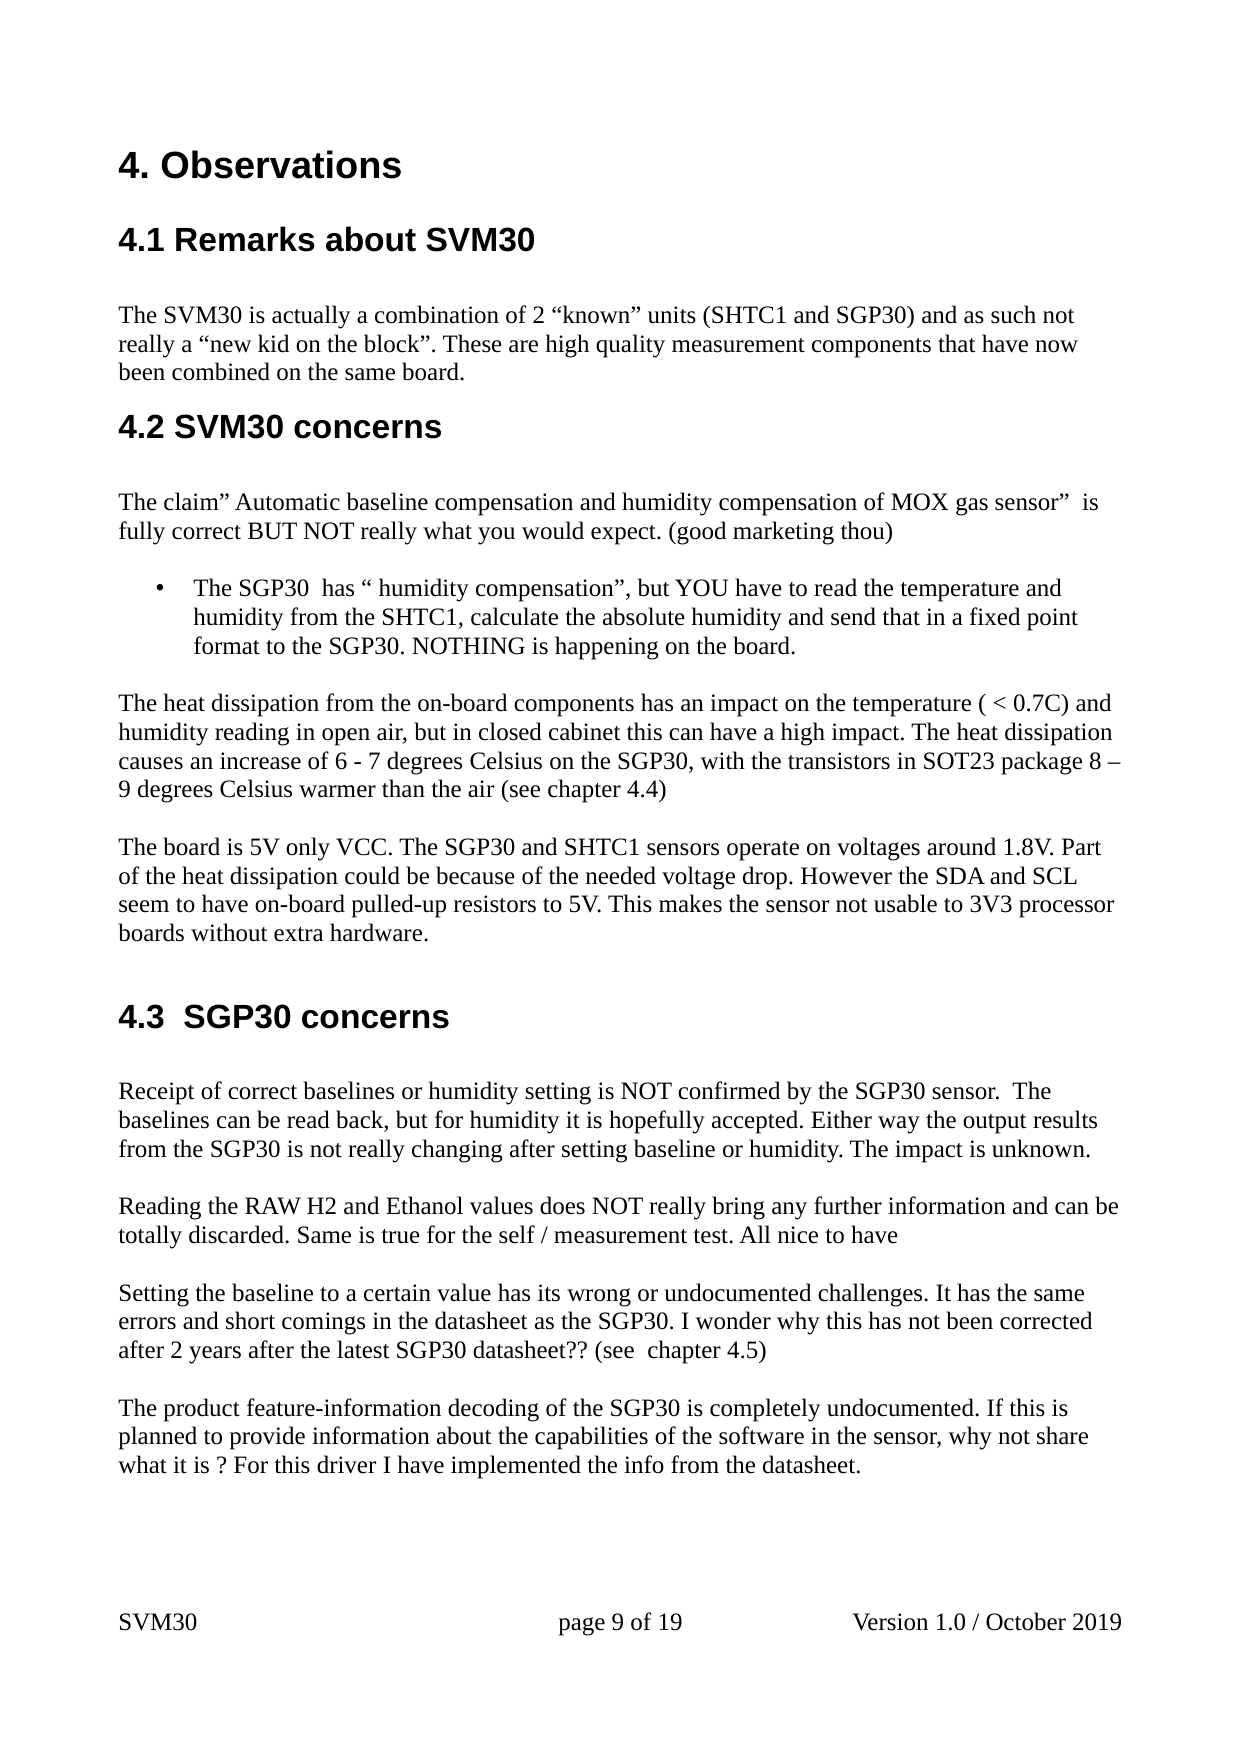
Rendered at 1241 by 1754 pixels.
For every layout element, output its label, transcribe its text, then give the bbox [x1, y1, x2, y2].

text Receipt of correct baselines or humidity setting is NOT confirmed by the SGP30 sensor. The baselines can be read back, but for humidity it is hopefully accepted. Either way the output results from the SGP30 is not really changing after setting baseline or humidity. The impact is unknown. [118, 1076, 1122, 1163]
subtitle 4.2 SVM30 concerns [118, 407, 1122, 446]
text The SVM30 is actually a combination of 2 “known” units (SHTC1 and SGP30) and as such not really a “new kid on the block”. These are high quality measurement components that have now been combined on the same board. [118, 300, 1122, 386]
list The SGP30 has “ humidity compensation”, but YOU have to read the temperature and humidity from the SHTC1, calculate the absolute humidity and send that in a fixed point format to the SGP30. NOTHING is happening on the board. [156, 573, 1122, 659]
text The board is 5V only VCC. The SGP30 and SHTC1 sensors operate on voltages around 1.8V. Part of the heat dissipation could be because of the needed voltage drop. However the SDA and SCL seem to have on-board pulled-up resistors to 5V. This makes the sensor not usable to 3V3 processor boards without extra hardware. [118, 832, 1122, 947]
text The heat dissipation from the on-board components has an impact on the temperature ( < 0.7C) and humidity reading in open air, but in closed cabinet this can have a high impact. The heat dissipation causes an increase of 6 - 7 degrees Celsius on the SGP30, with the transistors in SOT23 package 8 – 9 degrees Celsius warmer than the air (see chapter 4.4) [118, 688, 1122, 803]
subtitle 4. Observations [118, 143, 1122, 187]
text Reading the RAW H2 and Ethanol values does NOT really bring any further information and can be totally discarded. Same is true for the self / measurement test. All nice to have [118, 1191, 1122, 1249]
subtitle 4.3 SGP30 concerns [118, 997, 1122, 1035]
text The claim” Automatic baseline compensation and humidity compensation of MOX gas sensor” is fully correct BUT NOT really what you would expect. (good marketing thou) [118, 487, 1122, 544]
text The product feature-information decoding of the SGP30 is completely undocumented. If this is planned to provide information about the capabilities of the software in the sensor, why not share what it is ? For this driver I have implemented the info from the datasheet. [118, 1393, 1122, 1479]
subtitle 4.1 Remarks about SVM30 [118, 220, 1122, 259]
text Setting the baseline to a certain value has its wrong or undocumented challenges. It has the same errors and short comings in the datasheet as the SGP30. I wonder why this has not been corrected after 2 years after the latest SGP30 datasheet?? (see chapter 4.5) [118, 1278, 1122, 1364]
